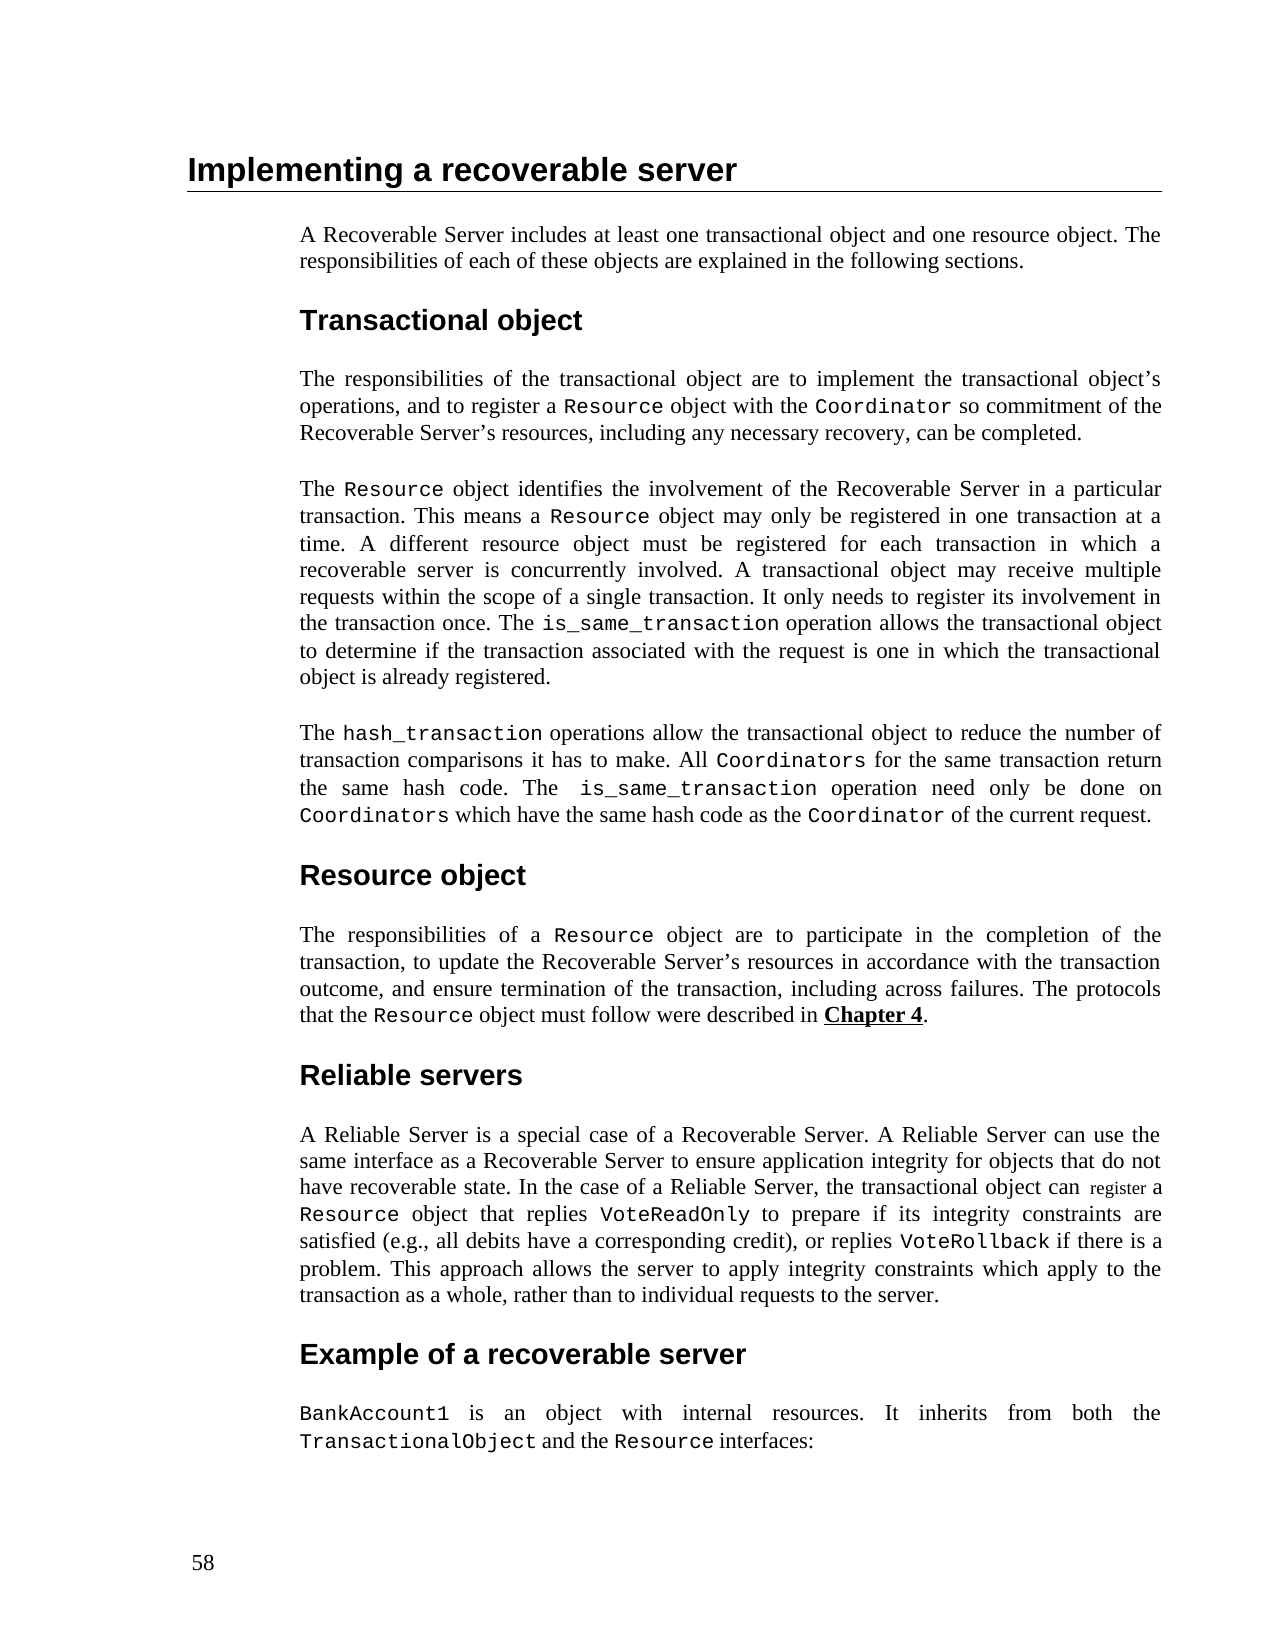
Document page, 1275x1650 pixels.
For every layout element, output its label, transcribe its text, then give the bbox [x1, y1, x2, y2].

subtitle Transactional object [187, 303, 1162, 336]
subtitle Resource object [187, 858, 1162, 892]
subtitle Implementing a recoverable server [187, 150, 1162, 191]
text The Resource object identifies the involvement of the Recoverable Server in a particular transaction. This means a Resource object may only be registered in one transaction at a time. A different resource object must be registered for each transaction in which a recoverable server is concurrently involved. A transactional object may receive multiple requests within the scope of a single transaction. It only needs to register its involvement in the transaction once. The is_same_transaction operation allows the transactional object to determine if the transaction associated with the request is one in which the transactional object is already registered. [299, 475, 1162, 689]
subtitle Reliable servers [187, 1058, 1162, 1091]
subtitle Example of a recoverable server [187, 1337, 1162, 1370]
text A Reliable Server is a special case of a Recoverable Server. A Reliable Server can use the same interface as a Recoverable Server to ensure application integrity for objects that do not have recoverable state. In the case of a Reliable Server, the transactional object can register a Resource object that replies VoteReadOnly to prepare if its integrity constraints are satisfied (e.g., all debits have a corresponding credit), or replies VoteRollback if there is a problem. This approach allows the server to apply integrity constraints which apply to the transaction as a whole, rather than to individual requests to the server. [299, 1121, 1162, 1308]
text The responsibilities of the transactional object are to implement the transactional object’s operations, and to register a Resource object with the Coordinator so commitment of the Recoverable Server’s resources, including any necessary recovery, can be completed. [299, 365, 1162, 446]
text The hash_transaction operations allow the transactional object to reduce the number of transaction comparisons it has to make. All Coordinators for the same transaction return the same hash code. The is_same_transaction operation need only be done on Coordinators which have the same hash code as the Coordinator of the current request. [299, 718, 1162, 829]
text BankAccount1 is an object with internal resources. It inherits from both the TransactionalObject and the Resource interfaces: [299, 1399, 1162, 1455]
text A Recoverable Server includes at least one transactional object and one resource object. The responsibilities of each of these objects are explained in the following sections. [299, 221, 1162, 273]
text The responsibilities of a Resource object are to participate in the completion of the transaction, to update the Recoverable Server’s resources in accordance with the transaction outcome, and ensure termination of the transaction, including across failures. The protocols that the Resource object must follow were described in Chapter 4. [299, 921, 1162, 1029]
